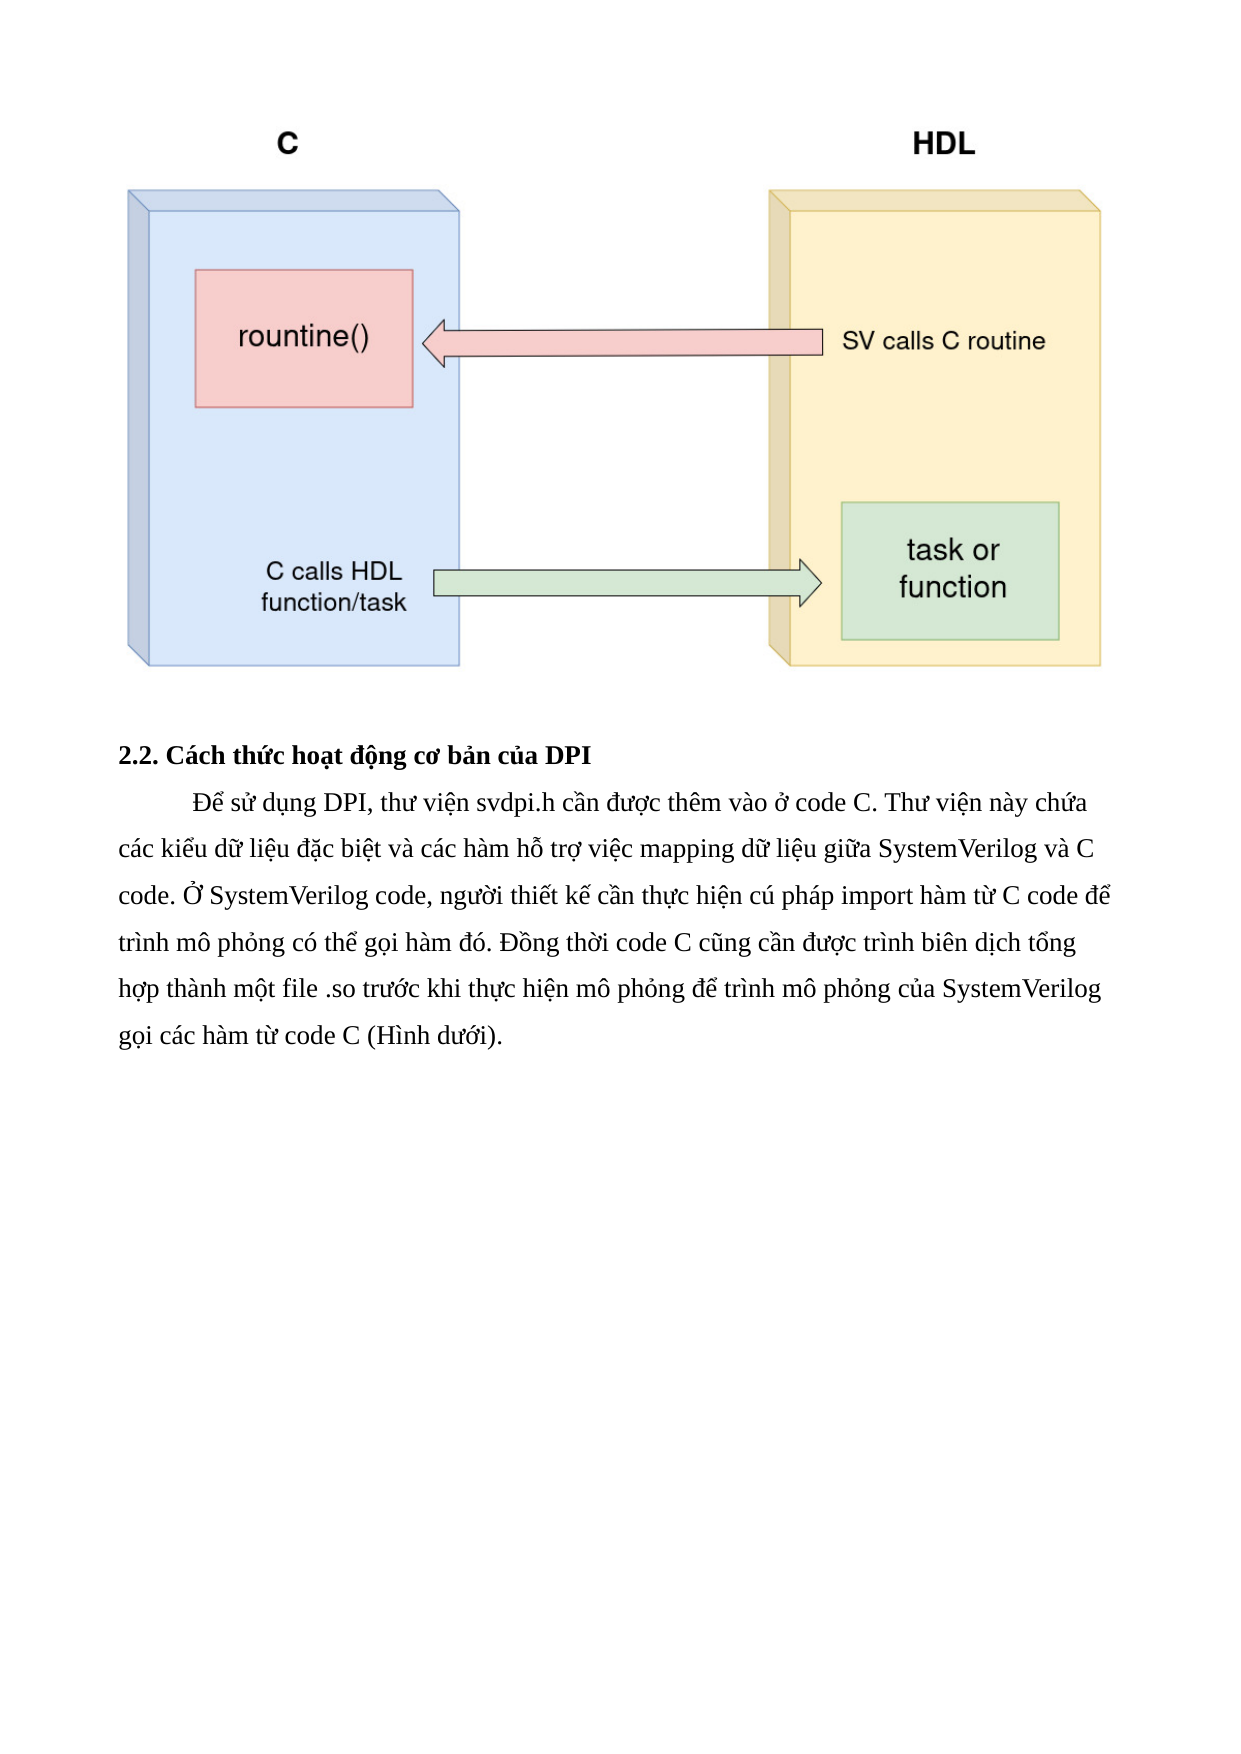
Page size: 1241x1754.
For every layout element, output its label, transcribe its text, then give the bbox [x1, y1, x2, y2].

text Để sử dụng DPI, thư viện svdpi.h cần được thêm vào ở code C. Thư viện này chứa các kiểu dữ liệu đặc biệt và các hàm hỗ trợ việc mapping dữ liệu giữa SystemVerilog và C code. Ở SystemVerilog code, người thiết kế cần thực hiện cú pháp import hàm từ C code để trình mô phỏng có thể gọi hàm đó. Đồng thời code C cũng cần được trình biên dịch tổng hợp thành một file .so trước khi thực hiện mô phỏng để trình mô phỏng của SystemVerilog gọi các hàm từ code C (Hình dưới). [118, 786, 1122, 1050]
text 2.2. Cách thức hoạt động cơ bản của DPI [118, 739, 1122, 770]
picture [118, 118, 1123, 677]
